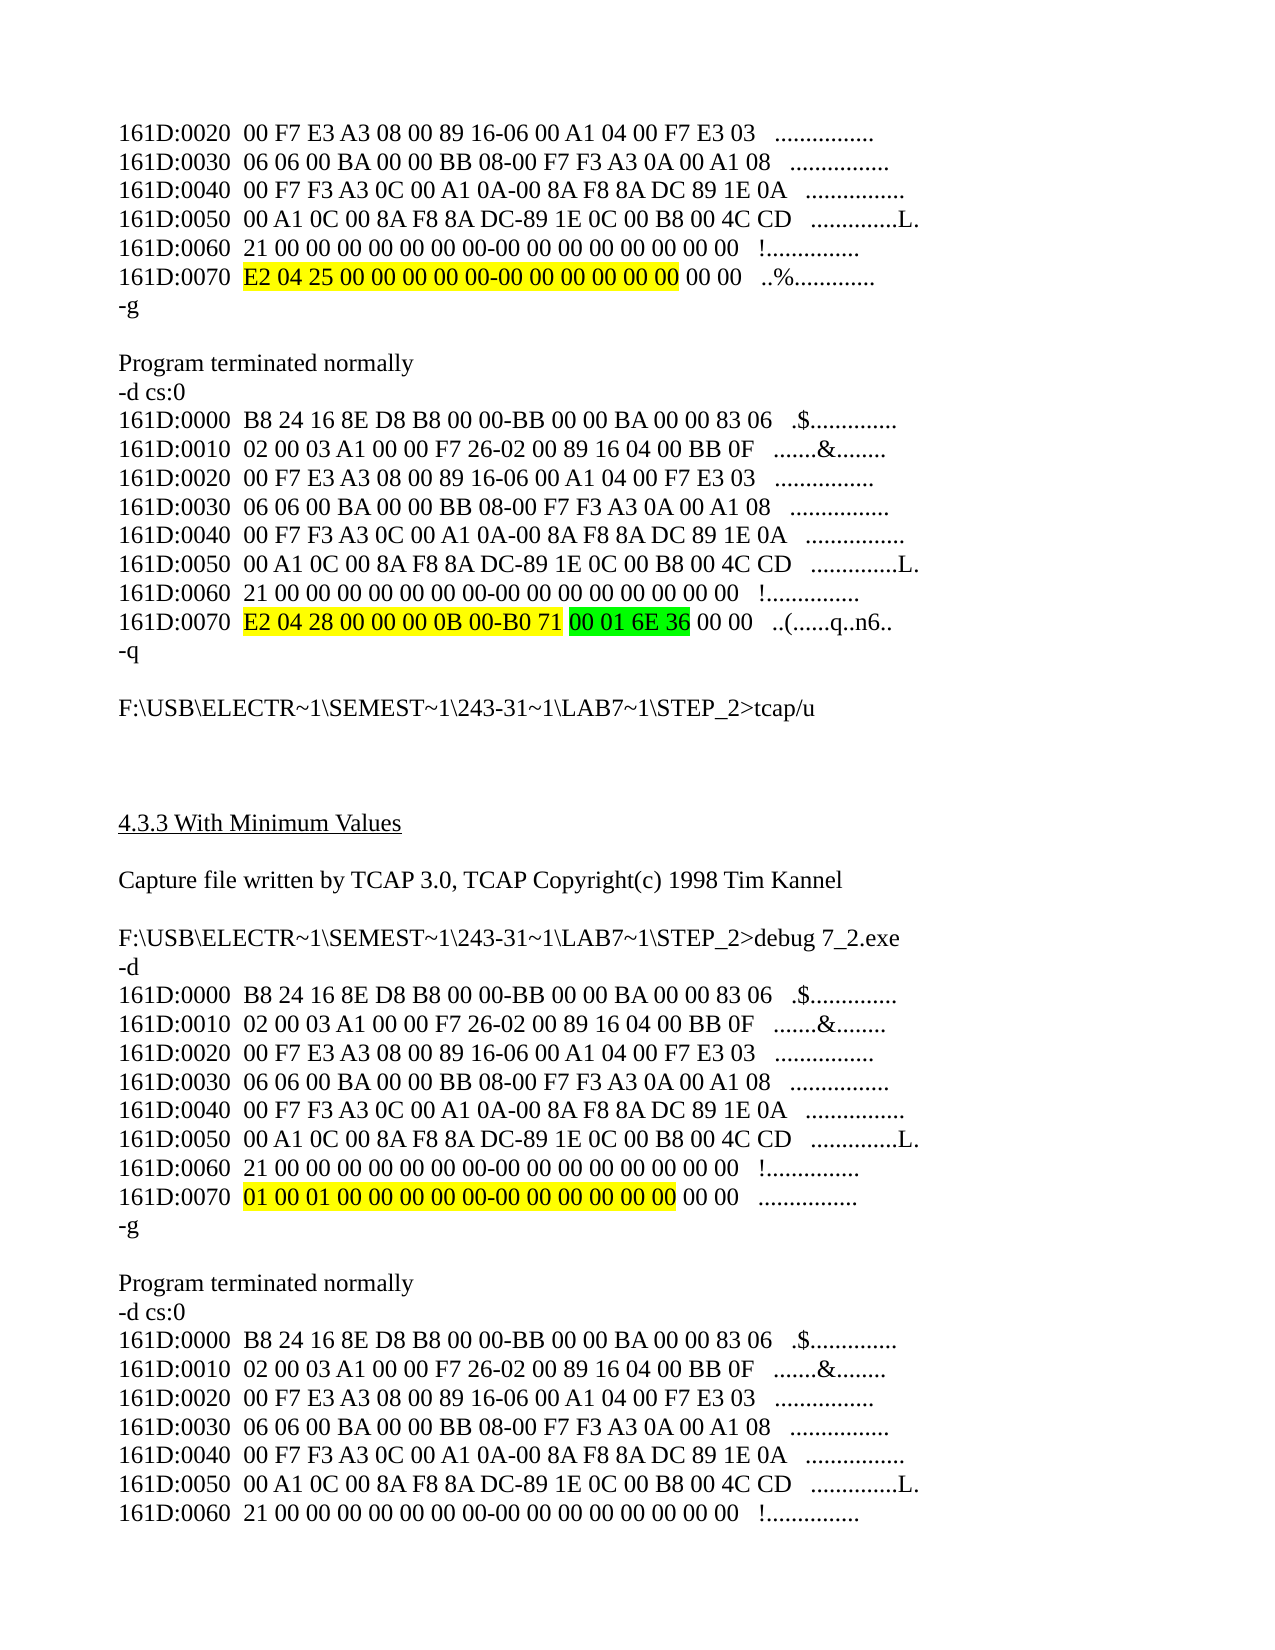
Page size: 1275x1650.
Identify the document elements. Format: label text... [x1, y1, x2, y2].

text 161D:0070 E2 04 28 00 00 00 0B 00-B0 71 00 01 6E 36 00 00 ..(......q..n6.. [118, 607, 1157, 636]
text 161D:0070 E2 04 25 00 00 00 00 00-00 00 00 00 00 00 00 00 ..%............. [118, 262, 1157, 291]
text Program terminated normally [118, 1268, 1157, 1297]
text 161D:0040 00 F7 F3 A3 0C 00 A1 0A-00 8A F8 8A DC 89 1E 0A ................ [118, 1441, 1157, 1469]
text 161D:0070 01 00 01 00 00 00 00 00-00 00 00 00 00 00 00 00 ................ [118, 1182, 1157, 1211]
text -q [118, 636, 1157, 664]
text 161D:0030 06 06 00 BA 00 00 BB 08-00 F7 F3 A3 0A 00 A1 08 ................ [118, 492, 1157, 521]
text -d [118, 952, 1157, 981]
text 161D:0030 06 06 00 BA 00 00 BB 08-00 F7 F3 A3 0A 00 A1 08 ................ [118, 147, 1157, 176]
text 161D:0060 21 00 00 00 00 00 00 00-00 00 00 00 00 00 00 00 !............... [118, 1498, 1157, 1527]
text Program terminated normally [118, 348, 1157, 377]
text -d cs:0 [118, 377, 1157, 406]
text Capture file written by TCAP 3.0, TCAP Copyright(c) 1998 Tim Kannel [118, 866, 1157, 894]
text -g [118, 1211, 1157, 1239]
text 161D:0020 00 F7 E3 A3 08 00 89 16-06 00 A1 04 00 F7 E3 03 ................ [118, 463, 1157, 492]
text 161D:0000 B8 24 16 8E D8 B8 00 00-BB 00 00 BA 00 00 83 06 .$.............. [118, 406, 1157, 434]
text 161D:0050 00 A1 0C 00 8A F8 8A DC-89 1E 0C 00 B8 00 4C CD ..............L. [118, 1469, 1157, 1498]
text 161D:0040 00 F7 F3 A3 0C 00 A1 0A-00 8A F8 8A DC 89 1E 0A ................ [118, 521, 1157, 549]
text 161D:0010 02 00 03 A1 00 00 F7 26-02 00 89 16 04 00 BB 0F .......&........ [118, 434, 1157, 463]
text 161D:0010 02 00 03 A1 00 00 F7 26-02 00 89 16 04 00 BB 0F .......&........ [118, 1354, 1157, 1383]
text 161D:0030 06 06 00 BA 00 00 BB 08-00 F7 F3 A3 0A 00 A1 08 ................ [118, 1067, 1157, 1096]
text 161D:0060 21 00 00 00 00 00 00 00-00 00 00 00 00 00 00 00 !............... [118, 233, 1157, 262]
text -d cs:0 [118, 1297, 1157, 1326]
text 161D:0050 00 A1 0C 00 8A F8 8A DC-89 1E 0C 00 B8 00 4C CD ..............L. [118, 204, 1157, 233]
text F:\USB\ELECTR~1\SEMEST~1\243-31~1\LAB7~1\STEP_2>tcap/u [118, 693, 1157, 722]
text 161D:0010 02 00 03 A1 00 00 F7 26-02 00 89 16 04 00 BB 0F .......&........ [118, 1009, 1157, 1038]
text F:\USB\ELECTR~1\SEMEST~1\243-31~1\LAB7~1\STEP_2>debug 7_2.exe [118, 923, 1157, 952]
text 161D:0060 21 00 00 00 00 00 00 00-00 00 00 00 00 00 00 00 !............... [118, 578, 1157, 607]
text 161D:0040 00 F7 F3 A3 0C 00 A1 0A-00 8A F8 8A DC 89 1E 0A ................ [118, 1096, 1157, 1124]
text 161D:0000 B8 24 16 8E D8 B8 00 00-BB 00 00 BA 00 00 83 06 .$.............. [118, 1326, 1157, 1354]
text 161D:0040 00 F7 F3 A3 0C 00 A1 0A-00 8A F8 8A DC 89 1E 0A ................ [118, 176, 1157, 204]
text 161D:0050 00 A1 0C 00 8A F8 8A DC-89 1E 0C 00 B8 00 4C CD ..............L. [118, 1124, 1157, 1153]
text 161D:0020 00 F7 E3 A3 08 00 89 16-06 00 A1 04 00 F7 E3 03 ................ [118, 118, 1157, 147]
text 4.3.3 With Minimum Values [118, 808, 1157, 837]
text 161D:0020 00 F7 E3 A3 08 00 89 16-06 00 A1 04 00 F7 E3 03 ................ [118, 1038, 1157, 1067]
text 161D:0060 21 00 00 00 00 00 00 00-00 00 00 00 00 00 00 00 !............... [118, 1153, 1157, 1182]
text 161D:0020 00 F7 E3 A3 08 00 89 16-06 00 A1 04 00 F7 E3 03 ................ [118, 1383, 1157, 1412]
text 161D:0050 00 A1 0C 00 8A F8 8A DC-89 1E 0C 00 B8 00 4C CD ..............L. [118, 549, 1157, 578]
text 161D:0000 B8 24 16 8E D8 B8 00 00-BB 00 00 BA 00 00 83 06 .$.............. [118, 981, 1157, 1009]
text 161D:0030 06 06 00 BA 00 00 BB 08-00 F7 F3 A3 0A 00 A1 08 ................ [118, 1412, 1157, 1441]
text -g [118, 291, 1157, 319]
